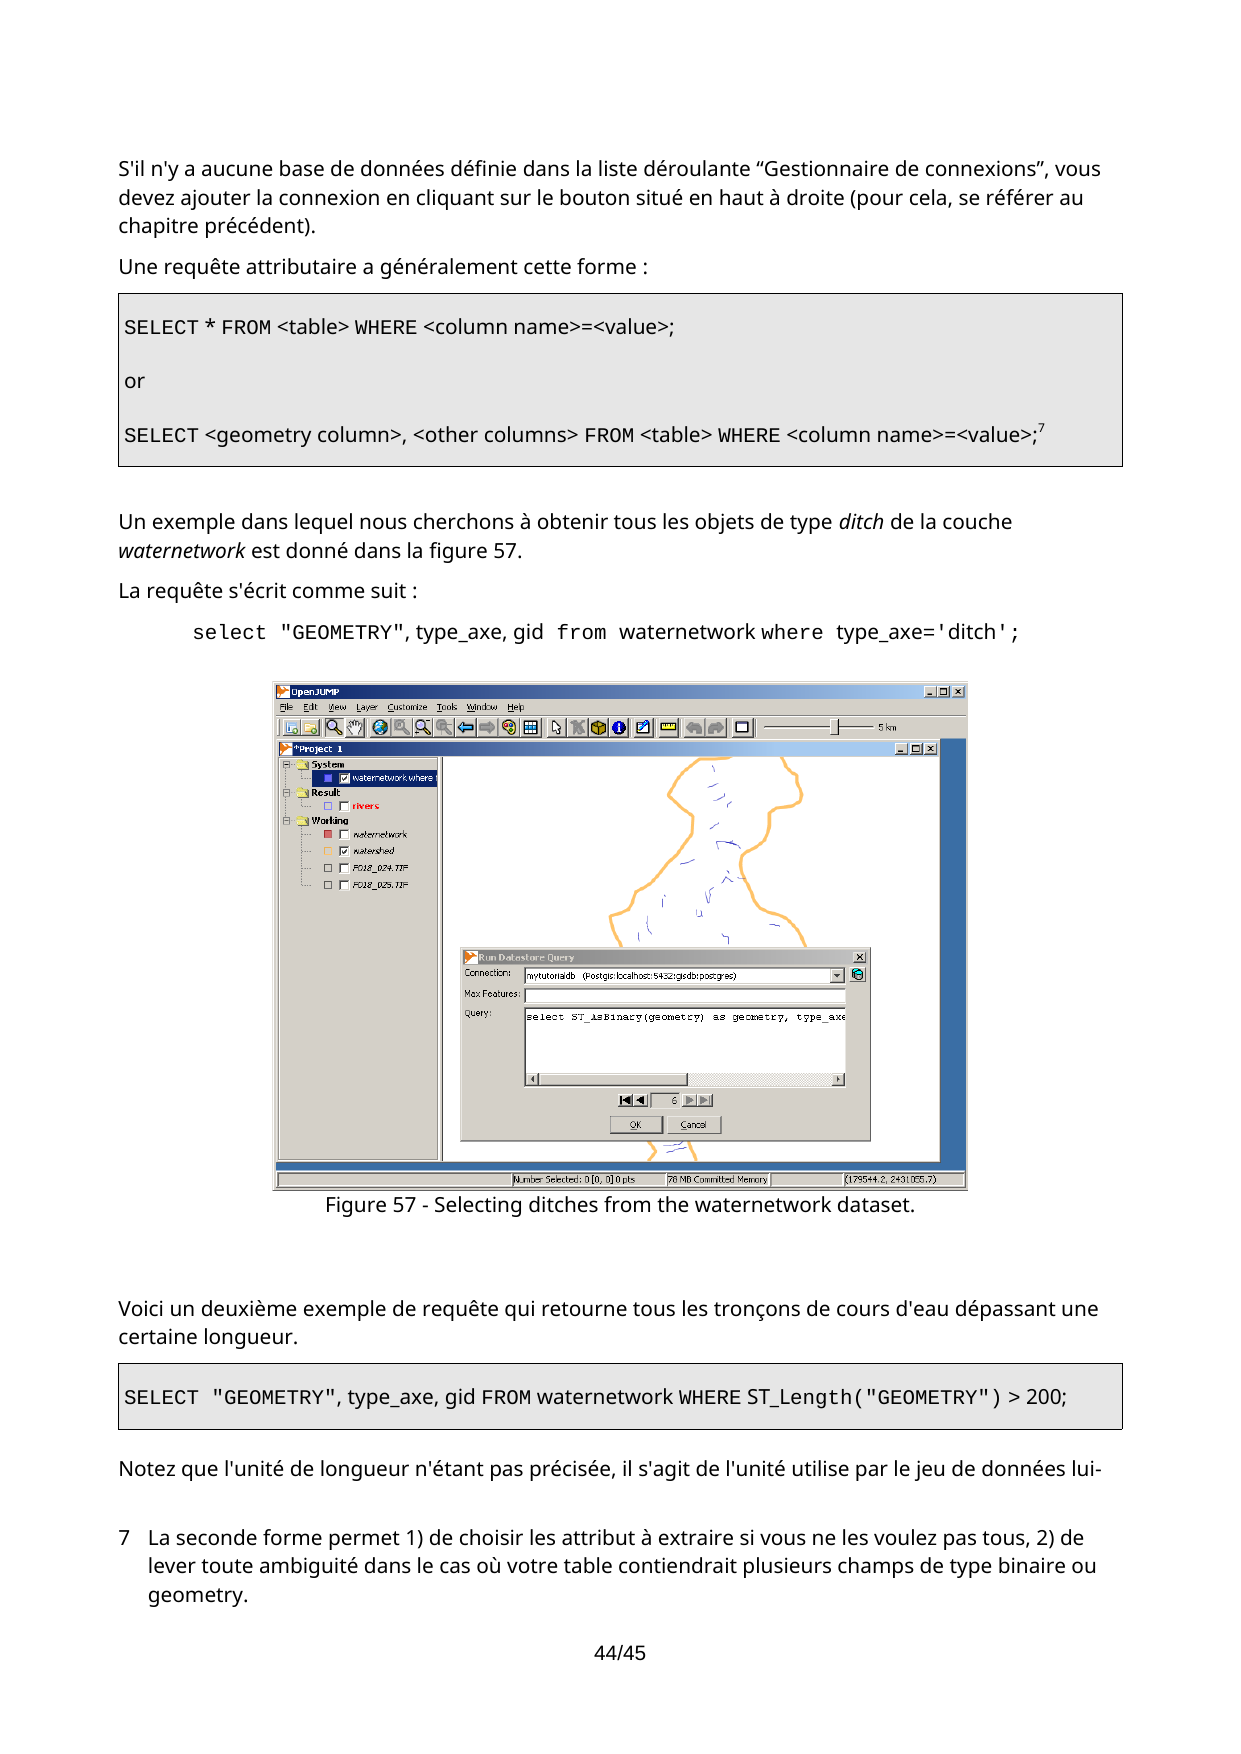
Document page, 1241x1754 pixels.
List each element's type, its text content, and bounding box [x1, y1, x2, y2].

text select "GEOMETRY", type_axe, gid from waternetwork where type_axe='ditch'; [118, 617, 1122, 646]
text Figure 57 - Selecting ditches from the waternetwork dataset. [232, 693, 1008, 1219]
picture [272, 681, 968, 1191]
text S'il n'y a aucune base de données définie dans la liste déroulante “Gestionnaire de connexions”, vous devez ajouter la connexion en cliquant sur le bouton situé en haut à droite (pour cela, se référer au chapitre précédent). [118, 154, 1122, 240]
table_header SELECT "GEOMETRY", type_axe, gid FROM waternetwork WHERE ST_Length("GEOMETRY") > 200; [119, 1364, 1122, 1429]
text Notez que l'unité de longueur n'étant pas précisée, il s'agit de l'unité utilise par le jeu de données lui- [118, 1454, 1122, 1482]
table_header SELECT * FROM <table> WHERE <column name>=<value>; or SELECT <geometry column>, <other columns> FROM <table> WHERE <column name>=<value>; [119, 294, 1122, 466]
text Un exemple dans lequel nous cherchons à obtenir tous les objets de type ditch de la couche waternetwork est donné dans la figure 57. [118, 507, 1122, 564]
text La requête s'écrit comme suit : [118, 577, 1122, 605]
text Voici un deuxième exemple de requête qui retourne tous les tronçons de cours d'eau dépassant une certaine longueur. [118, 1294, 1122, 1351]
text Une requête attributaire a généralement cette forme : [118, 252, 1122, 281]
